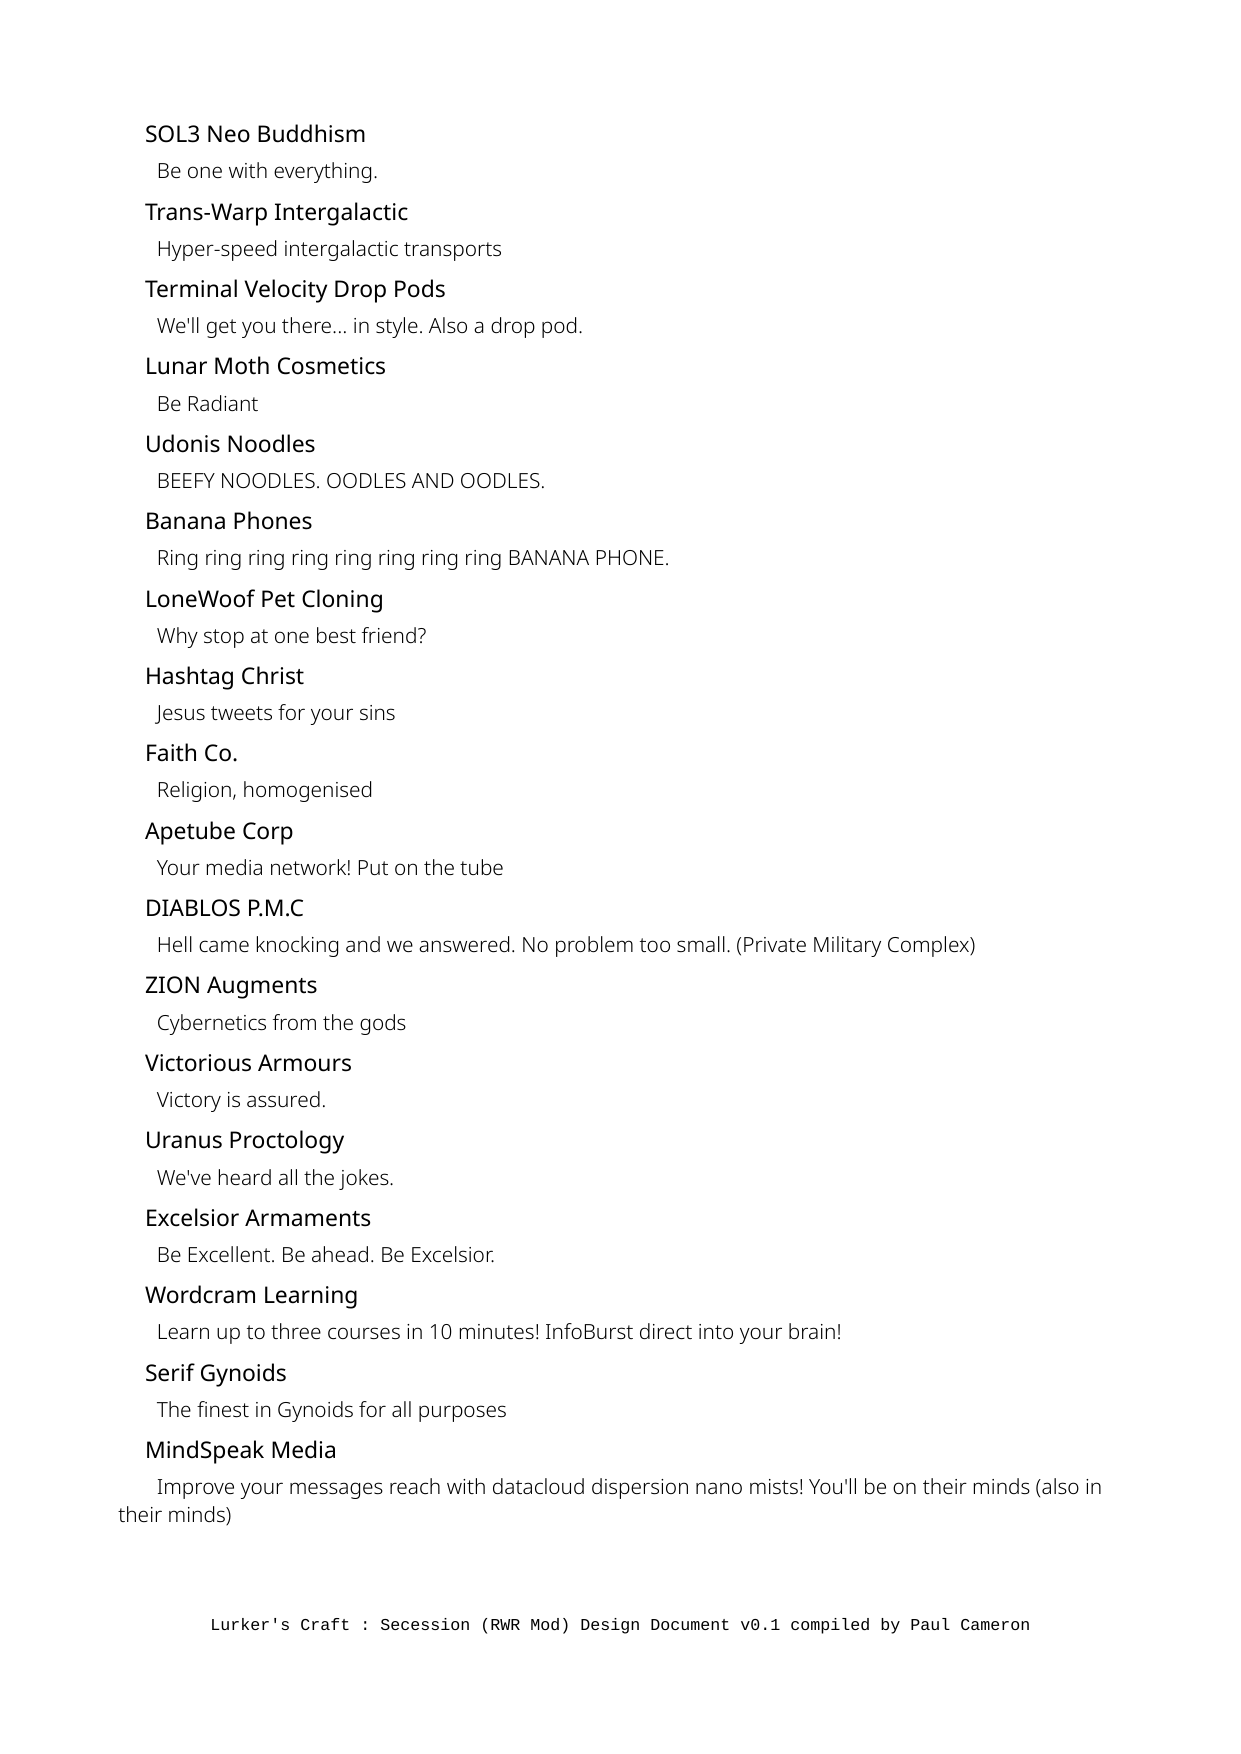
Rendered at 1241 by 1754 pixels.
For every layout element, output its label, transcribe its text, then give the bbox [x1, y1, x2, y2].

subtitle Hashtag Christ [136, 660, 1122, 691]
text Ring ring ring ring ring ring ring ring BANANA PHONE. [118, 543, 1122, 572]
text Hyper-speed intergalactic transports [118, 234, 1122, 262]
subtitle Terminal Velocity Drop Pods [136, 273, 1122, 304]
subtitle Serif Gynoids [136, 1356, 1122, 1388]
text We'll get you there... in style. Also a drop pod. [118, 311, 1122, 340]
subtitle SOL3 Neo Buddhism [136, 118, 1122, 149]
text We've heard all the jokes. [118, 1163, 1122, 1191]
text Why stop at one best friend? [118, 621, 1122, 649]
subtitle Lunar Moth Cosmetics [136, 350, 1122, 382]
text Improve your messages reach with datacloud dispersion nano mists! You'll be on their minds (also in their minds) [118, 1472, 1122, 1529]
subtitle Udonis Noodles [136, 428, 1122, 459]
text Be one with everything. [118, 156, 1122, 185]
text Jesus tweets for your sins [118, 698, 1122, 727]
subtitle LoneWoof Pet Cloning [136, 582, 1122, 614]
subtitle Banana Phones [136, 505, 1122, 536]
subtitle MindSpeak Media [136, 1434, 1122, 1465]
text The finest in Gynoids for all purposes [118, 1395, 1122, 1423]
text Victory is assured. [118, 1085, 1122, 1114]
subtitle Apetube Corp [136, 815, 1122, 846]
text Religion, homogenised [118, 776, 1122, 804]
text BEEFY NOODLES. OODLES AND OODLES. [118, 466, 1122, 494]
subtitle Faith Co. [136, 737, 1122, 768]
text Be Radiant [118, 389, 1122, 417]
text Your media network! Put on the tube [118, 853, 1122, 881]
subtitle Victorious Armours [136, 1047, 1122, 1078]
subtitle Uranus Proctology [136, 1124, 1122, 1156]
subtitle ZION Augments [136, 969, 1122, 1001]
text Cybernetics from the gods [118, 1008, 1122, 1036]
subtitle Trans-Warp Intergalactic [136, 196, 1122, 227]
subtitle DIABLOS P.M.C [136, 892, 1122, 923]
text Be Excellent. Be ahead. Be Excelsior. [118, 1240, 1122, 1268]
text Hell came knocking and we answered. No problem too small. (Private Military Complex) [118, 930, 1122, 959]
text Learn up to three courses in 10 minutes! InfoBurst direct into your brain! [118, 1317, 1122, 1346]
subtitle Excelsior Armaments [136, 1202, 1122, 1233]
subtitle Wordcram Learning [136, 1279, 1122, 1310]
